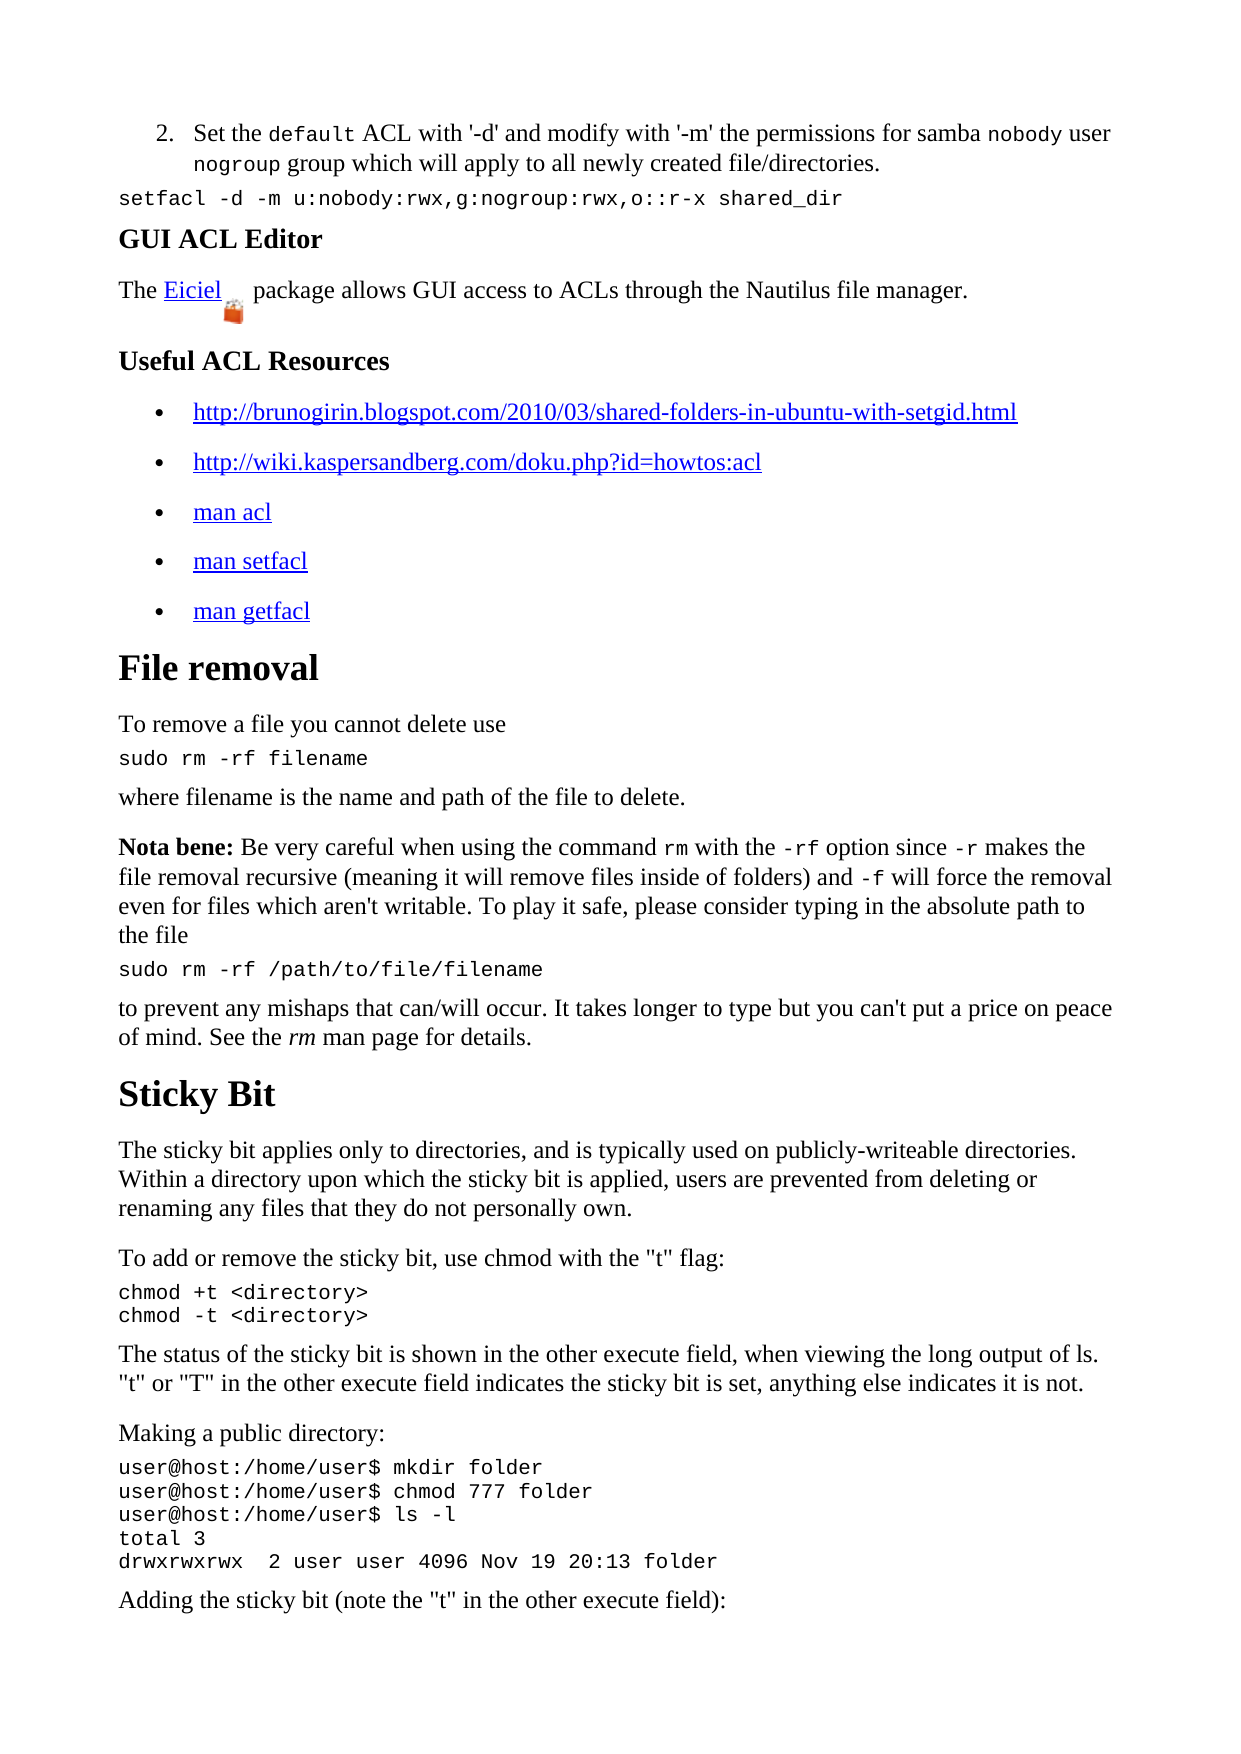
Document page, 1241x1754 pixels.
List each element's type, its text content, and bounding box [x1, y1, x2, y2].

text Nota bene: Be very careful when using the command rm with the -rf option since -r makes the file removal recursive (meaning it will remove files inside of folders) and -f will force the removal even for files which aren't writable. To play it safe, please consider typing in the absolute path to the file [118, 832, 1122, 949]
text where filename is the name and path of the file to delete. [118, 782, 1122, 811]
text user@host:/home/user$ mkdir folder [118, 1457, 1122, 1481]
text File removal [118, 645, 1122, 688]
text sudo rm -rf /path/to/file/filename [118, 959, 1122, 983]
list Set the default ACL with '-d' and modify with '-m' the permissions for samba nobody user nogroup group which will apply to all newly created file/directories. [156, 118, 1122, 177]
list man setfacl [156, 546, 1122, 575]
list http://wiki.kaspersandberg.com/doku.php?id=howtos:acl [156, 447, 1122, 476]
text To add or remove the sticky bit, use chmod with the "t" flag: [118, 1243, 1122, 1271]
text user@host:/home/user$ chmod 777 folder [118, 1481, 1122, 1504]
text To remove a file you cannot delete use [118, 709, 1122, 738]
text sudo rm -rf filename [118, 748, 1122, 772]
text The status of the sticky bit is shown in the other execute field, when viewing the long output of ls. "t" or "T" in the other execute field indicates the sticky bit is set, anything else indicates it is not. [118, 1339, 1122, 1397]
text chmod -t <directory> [118, 1305, 1122, 1329]
text Making a public directory: [118, 1418, 1122, 1447]
text drwxrwxrwx 2 user user 4096 Nov 19 20:13 folder [118, 1552, 1122, 1575]
list http://brunogirin.blogspot.com/2010/03/shared-folders-in-ubuntu-with-setgid.html [156, 397, 1122, 426]
text Adding the sticky bit (note the "t" in the other execute field): [118, 1586, 1122, 1614]
text user@host:/home/user$ ls -l [118, 1504, 1122, 1528]
text GUI ACL Editor [118, 222, 1122, 254]
text to prevent any mishaps that can/will occur. It takes longer to type but you can't put a price on peace of mind. See the rm man page for details. [118, 993, 1122, 1051]
text chmod +t <directory> [118, 1282, 1122, 1305]
list man acl [156, 497, 1122, 525]
list man getfacl [156, 596, 1122, 624]
text Useful ACL Resources [118, 344, 1122, 377]
text The sticky bit applies only to directories, and is typically used on publicly-writeable directories. Within a directory upon which the sticky bit is applied, users are prevented from deleting or renaming any files that they do not personally own. [118, 1136, 1122, 1222]
text The Eiciel package allows GUI access to ACLs through the Nautilus file manager. [118, 275, 1122, 323]
text total 3 [118, 1528, 1122, 1552]
text Sticky Bit [118, 1072, 1122, 1115]
text setfacl -d -m u:nobody:rwx,g:nogroup:rwx,o::r-x shared_dir [118, 188, 1122, 211]
